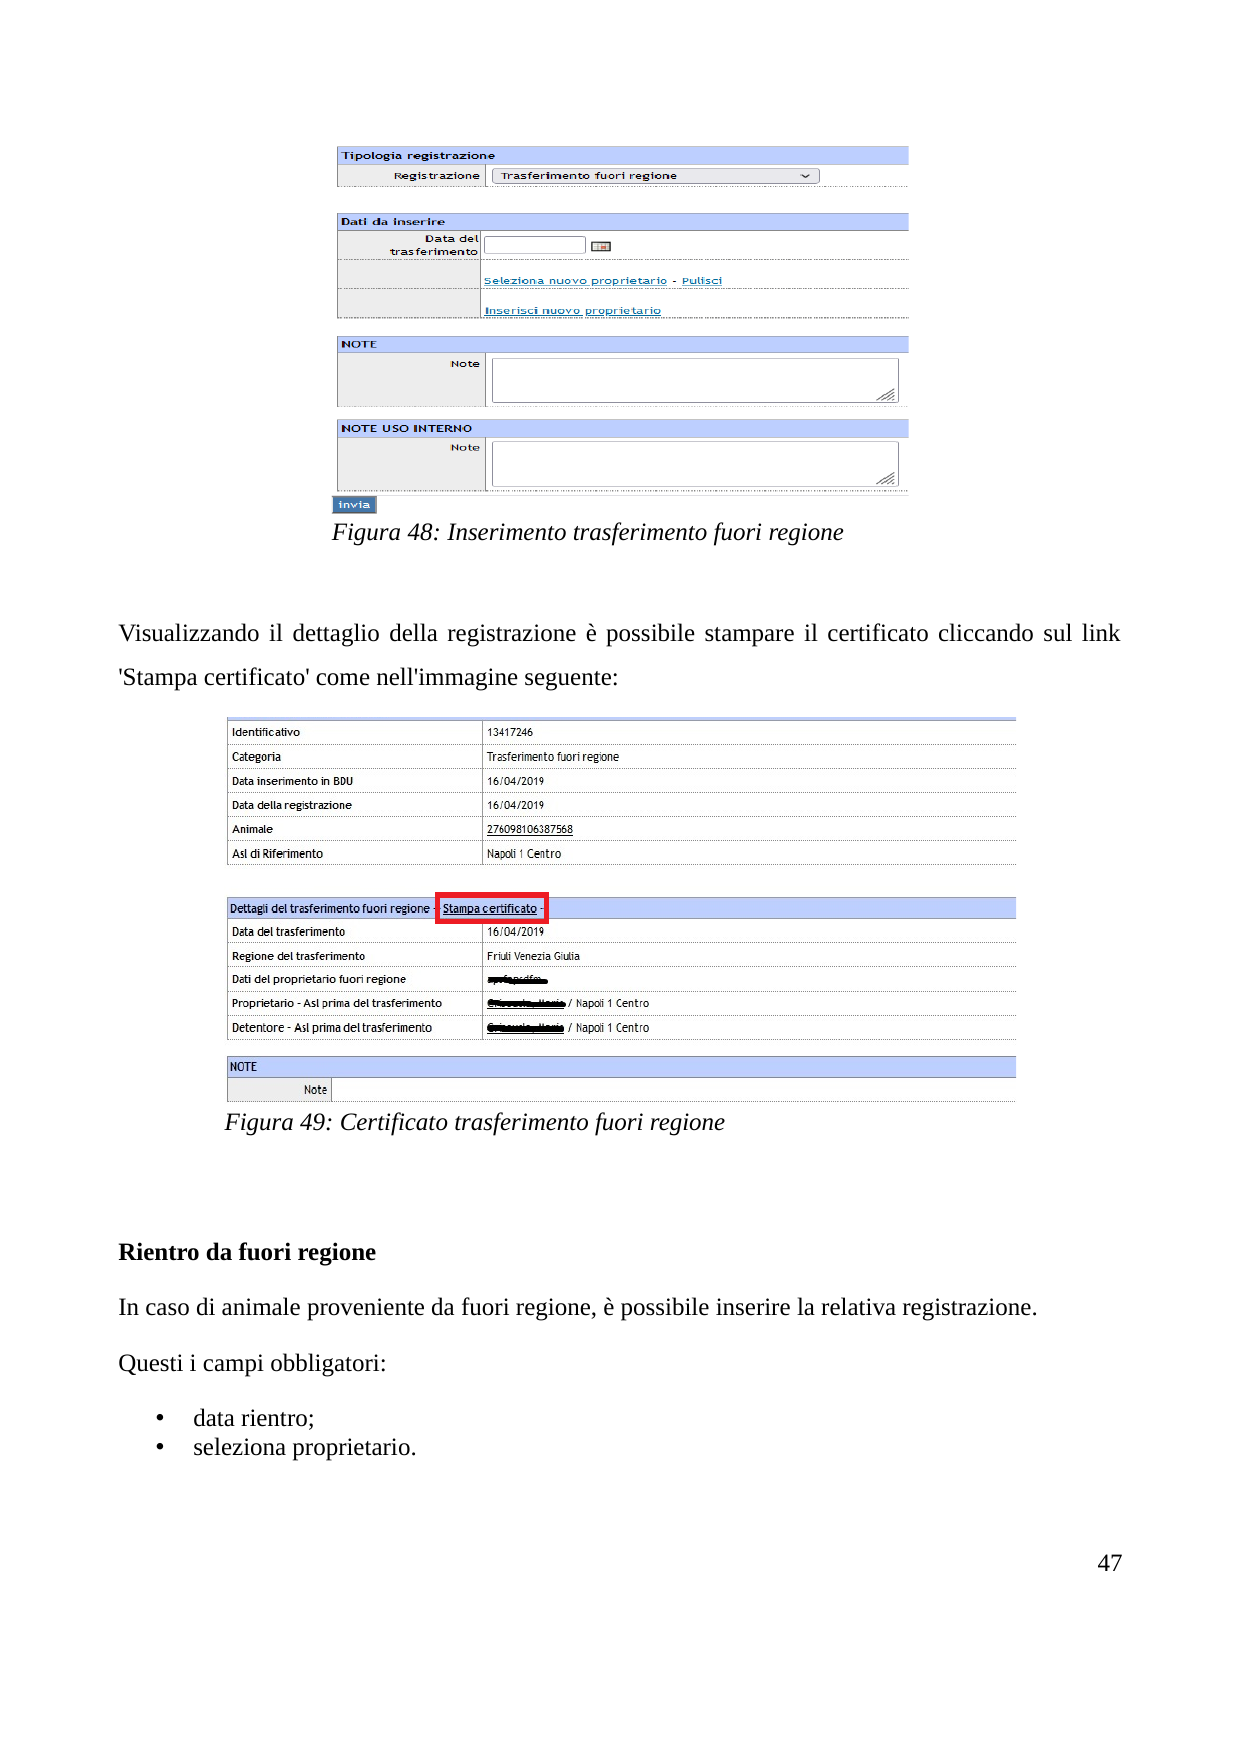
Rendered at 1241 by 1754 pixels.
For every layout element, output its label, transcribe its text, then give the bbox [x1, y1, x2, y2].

text Questi i campi obbligatori: [118, 1348, 1122, 1377]
text Visualizzando il dettaglio della registrazione è possibile stampare il certificato cliccando sul link 'Stampa certificato' come nell'immagine seguente: [118, 618, 1122, 690]
text In caso di animale proveniente da fuori regione, è possibile inserire la relativa registrazione. [118, 1292, 1122, 1321]
text Figura 48: Inserimento trasferimento fuori regione [332, 518, 909, 546]
list seleziona proprietario. [156, 1432, 1122, 1461]
text Figura 49: Certificato trasferimento fuori regione [224, 1108, 1016, 1136]
list data rientro; [156, 1403, 1122, 1432]
picture [224, 717, 1017, 1108]
text Rientro da fuori regione [118, 1237, 1122, 1265]
